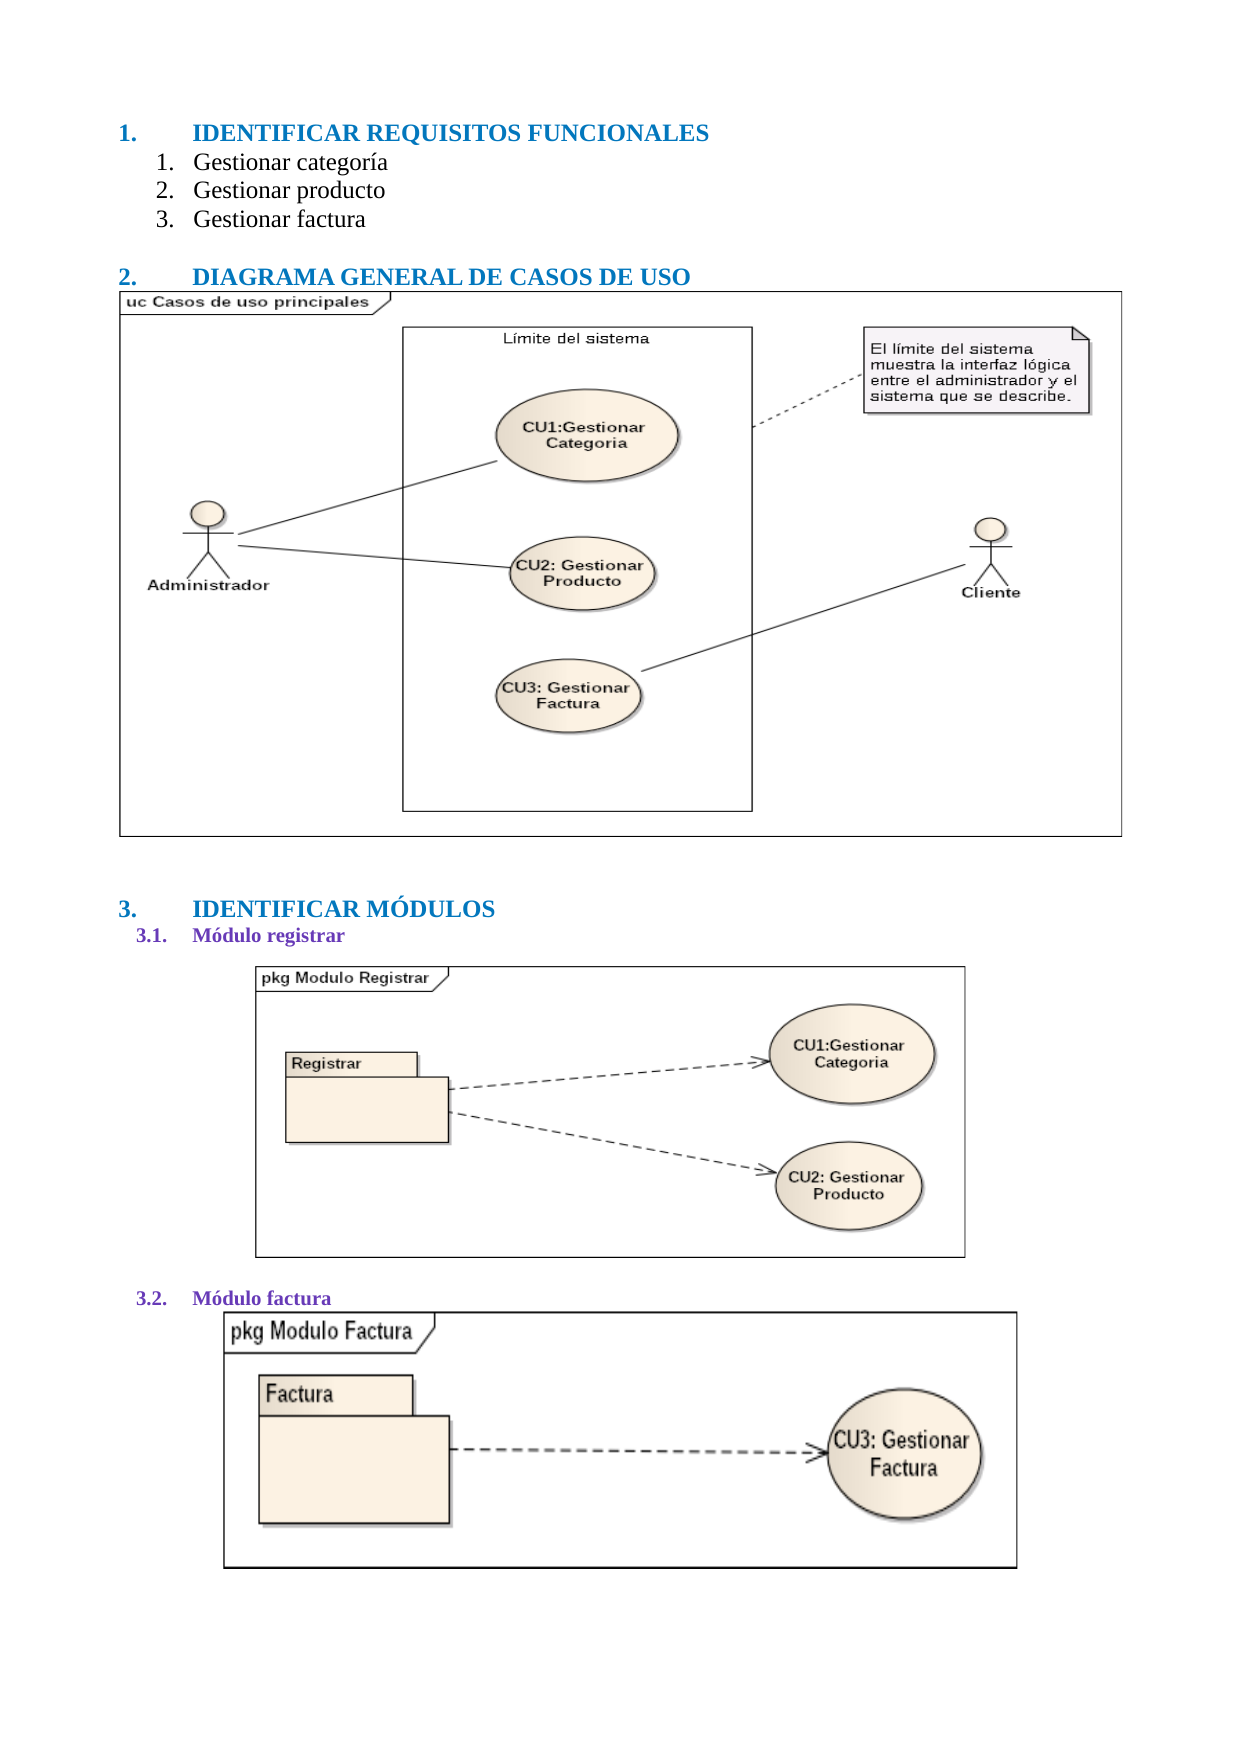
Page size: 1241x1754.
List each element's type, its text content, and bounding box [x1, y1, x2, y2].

picture [118, 290, 1123, 837]
picture [255, 965, 966, 1258]
picture [222, 1310, 1018, 1569]
subtitle IDENTIFICAR MÓDULOS [118, 894, 1122, 923]
subtitle IDENTIFICAR REQUISITOS FUNCIONALES [118, 118, 1122, 147]
list Gestionar categoría [156, 147, 1122, 176]
subtitle Módulo factura [118, 1286, 1122, 1310]
list Gestionar factura [156, 204, 1122, 233]
subtitle DIAGRAMA GENERAL DE CASOS DE USO [118, 262, 1122, 290]
subtitle Módulo registrar [118, 923, 1122, 947]
list Gestionar producto [156, 176, 1122, 204]
